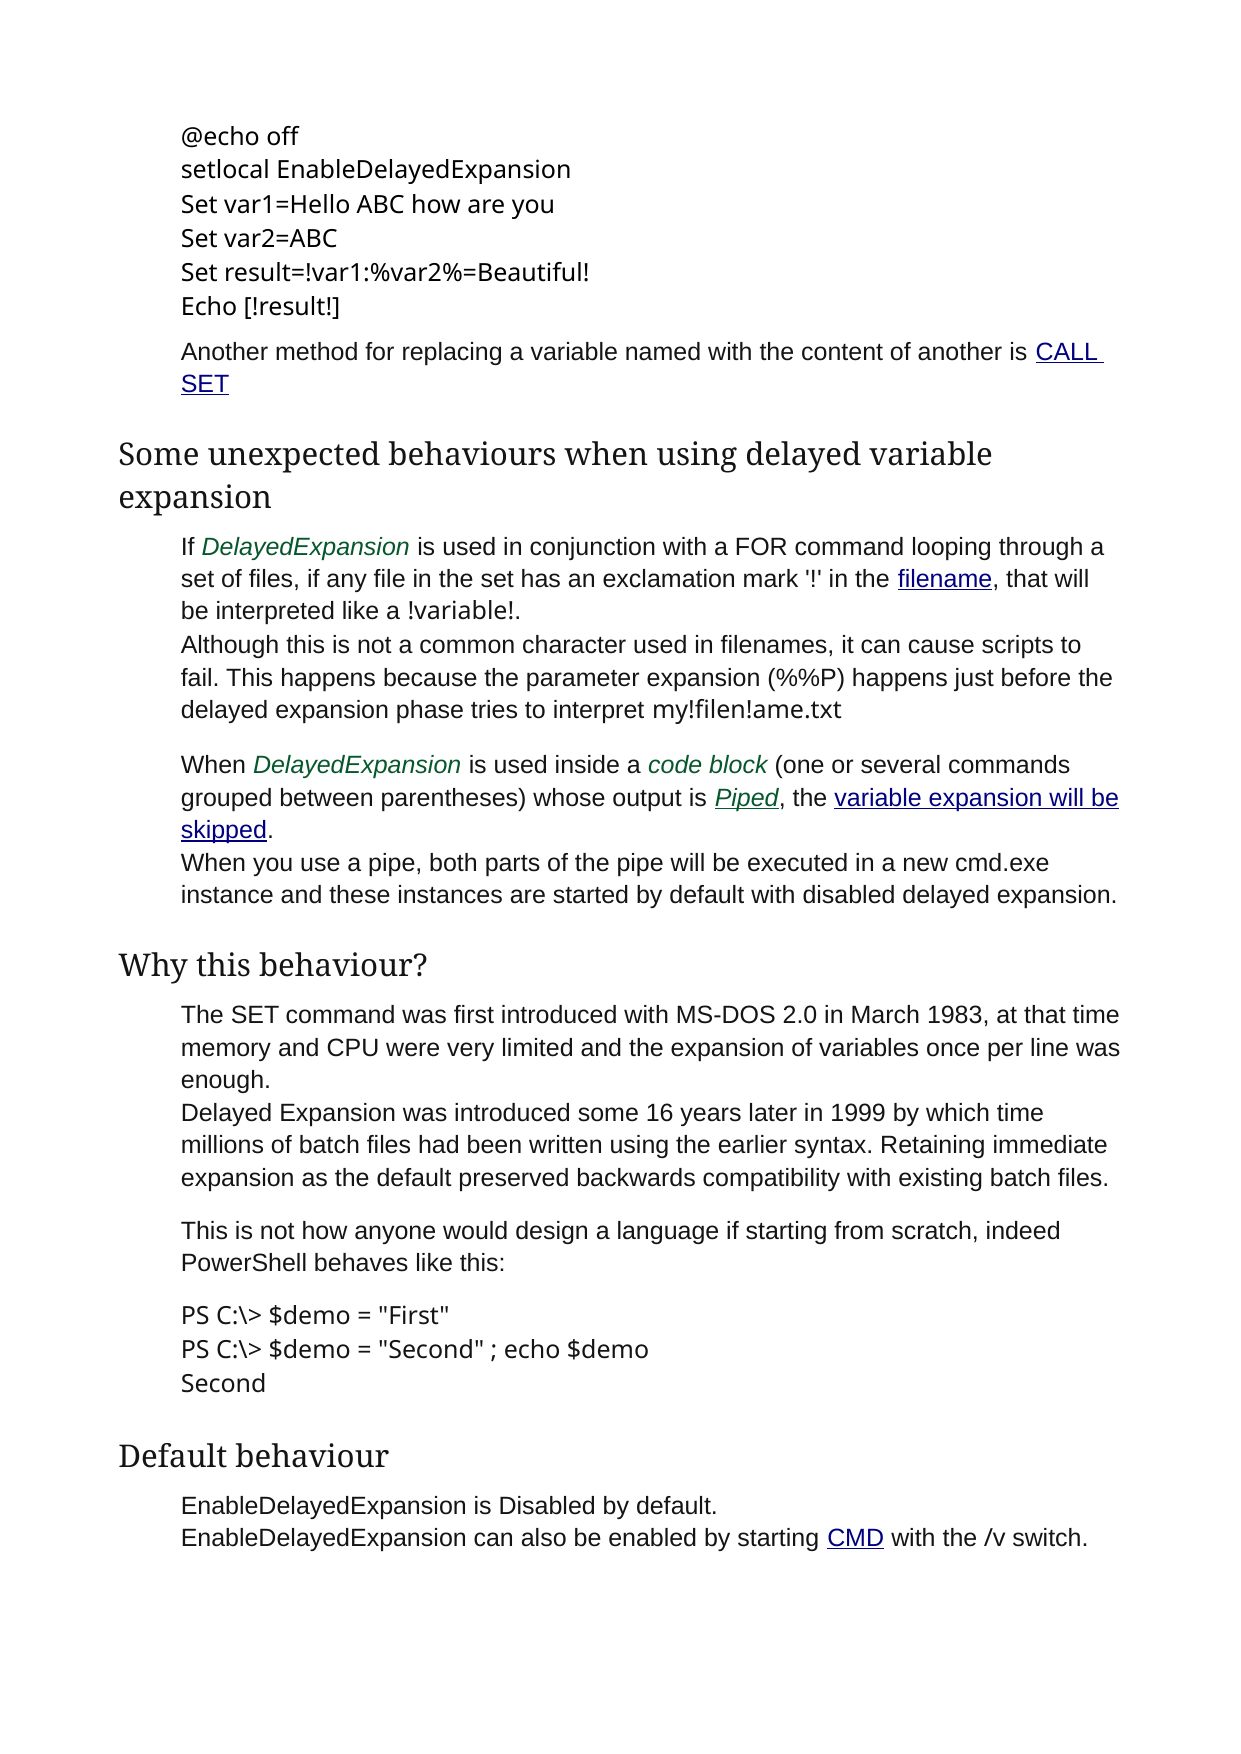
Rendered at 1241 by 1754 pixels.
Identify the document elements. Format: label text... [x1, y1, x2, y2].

text PS C:\> $demo = "First" PS C:\> $demo = "Second" ; echo $demo Second [181, 1298, 1122, 1400]
text Echo [!result!] [181, 288, 1122, 322]
text setlocal EnableDelayedExpansion [181, 152, 1122, 186]
text The SET command was first introduced with MS-DOS 2.0 in March 1983, at that time memory and CPU were very limited and the expansion of variables once per line was enough. Delayed Expansion was introduced some 16 years later in 1999 by which time millions of batch files had been written using the earlier syntax. Retaining immediate expansion as the default preserved backwards compatibility with existing batch files. [181, 996, 1122, 1191]
text Another method for replacing a variable named with the content of another is CALL SET [181, 333, 1122, 398]
text EnableDelayedExpansion is Disabled by default. EnableDelayedExpansion can also be enabled by starting CMD with the /v switch. [181, 1487, 1122, 1554]
text When DelayedExpansion is used inside a code block (one or several commands grouped between parentheses) whose output is Piped, the variable expansion will be skipped. When you use a pipe, both parts of the pipe will be executed in a new cmd.exe instance and these instances are started by default with disabled delayed expansion. [181, 747, 1122, 909]
text Set var1=Hello ABC how are you [181, 186, 1122, 220]
subtitle Default behaviour [118, 1434, 1122, 1477]
text Set var2=ABC [181, 220, 1122, 254]
subtitle Why this behaviour? [118, 943, 1122, 986]
subtitle Some unexpected behaviours when using delayed variable expansion [118, 432, 1122, 517]
text This is not how anyone would design a language if starting from scratch, indeed PowerShell behaves like this: [181, 1212, 1122, 1277]
text If DelayedExpansion is used in conjunction with a FOR command looping through a set of files, if any file in the set has an exclamation mark '!' in the filename, that will be interpreted like a !variable!. Although this is not a common character used in filenames, it can cause scripts to fail. This happens because the parameter expansion (%%P) happens just before the delayed expansion phase tries to interpret my!filen!ame.txt [181, 528, 1122, 726]
text Set result=!var1:%var2%=Beautiful! [181, 254, 1122, 288]
text @echo off [181, 118, 1122, 152]
